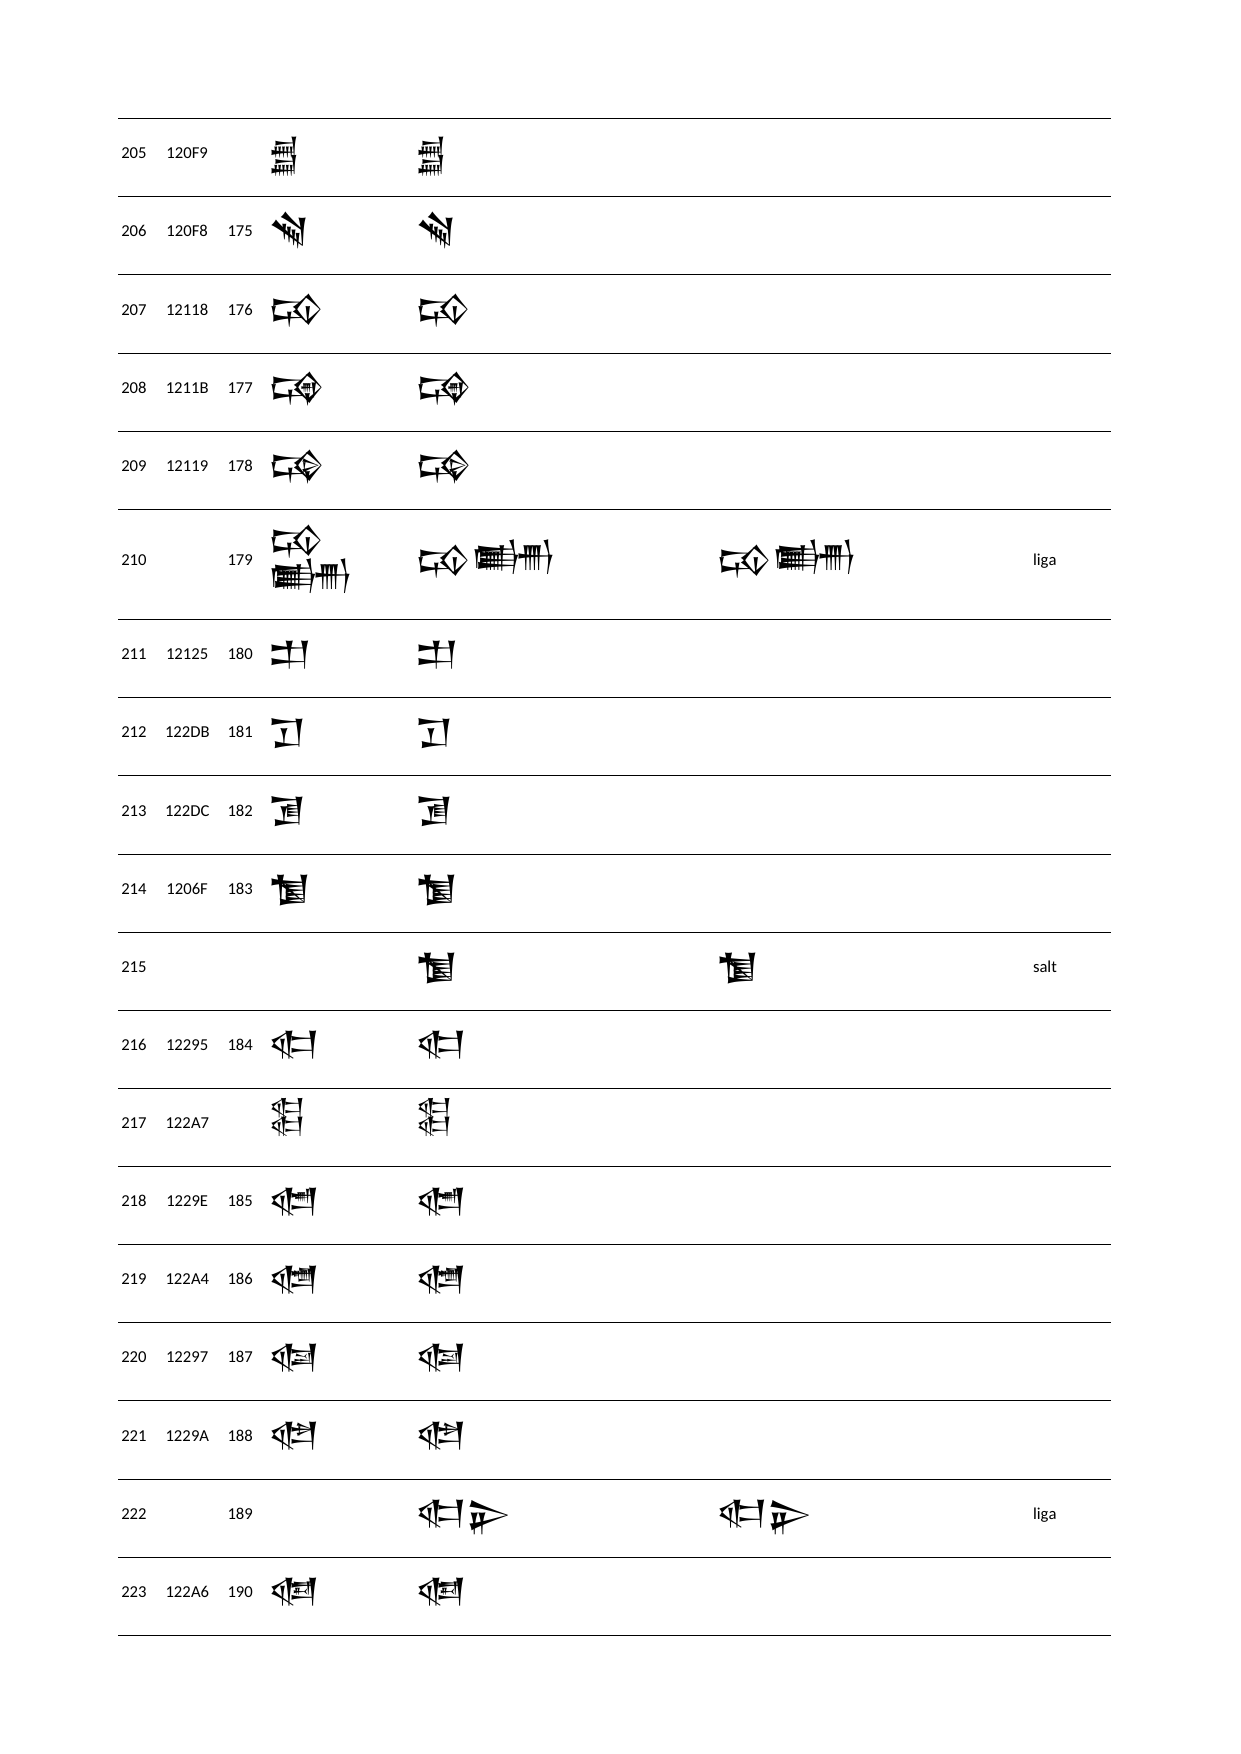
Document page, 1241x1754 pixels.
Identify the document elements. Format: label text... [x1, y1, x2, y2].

table_cell [1030, 275, 1111, 352]
table_cell 122A4 [160, 1245, 214, 1322]
table_cell 𒊤 [266, 1245, 412, 1322]
table_cell 175 [214, 197, 266, 274]
table_cell 223 [118, 1558, 160, 1635]
table_cell 12297 [160, 1323, 214, 1400]
table_cell 𒊕𒉌 [412, 1480, 713, 1557]
table_cell [713, 620, 1030, 697]
table_cell 215 [118, 933, 160, 1010]
table_cell [1030, 620, 1111, 697]
table_cell [266, 933, 412, 1010]
table_cell 184 [214, 1011, 266, 1088]
table_cell 211 [118, 620, 160, 697]
table_cell 209 [118, 432, 160, 509]
table_cell 𒊕 [266, 1011, 412, 1088]
table_cell [713, 855, 1030, 932]
table_cell [713, 354, 1030, 431]
table_cell 208 [118, 354, 160, 431]
table_cell [713, 1245, 1030, 1322]
table_cell [1030, 855, 1111, 932]
table_cell [713, 698, 1030, 775]
table_cell 218 [118, 1167, 160, 1244]
table_cell 𒁯 [713, 933, 1030, 1010]
table_cell 𒃸 [412, 197, 713, 274]
table_cell 𒁯 [412, 855, 713, 932]
table_cell 190 [214, 1558, 266, 1635]
table_cell 𒄥 [412, 620, 713, 697]
table_cell [713, 1011, 1030, 1088]
table_cell 220 [118, 1323, 160, 1400]
table_cell [1030, 776, 1111, 853]
table_cell 205 [118, 119, 160, 196]
table_cell 212 [118, 698, 160, 775]
table_cell [1030, 119, 1111, 196]
table_cell [713, 119, 1030, 196]
table_cell 185 [214, 1167, 266, 1244]
table_cell 𒊕 [412, 1011, 713, 1088]
table_cell 206 [118, 197, 160, 274]
table_cell [1030, 1558, 1111, 1635]
table_cell 𒄘𒌧 [412, 510, 713, 619]
table_cell 122DB [160, 698, 214, 775]
table_cell 177 [214, 354, 266, 431]
table_cell 𒄘 [412, 275, 713, 352]
table_cell 222 [118, 1480, 160, 1557]
table_cell 12118 [160, 275, 214, 352]
table_cell 𒄘 [266, 275, 412, 352]
table_cell 𒋜 [412, 776, 713, 853]
table_cell [160, 1480, 214, 1557]
table_cell 𒋛 [412, 698, 713, 775]
table_cell 1229A [160, 1401, 214, 1478]
table_cell 179 [214, 510, 266, 619]
table_cell [713, 776, 1030, 853]
table_cell [1030, 354, 1111, 431]
table_cell 217 [118, 1089, 160, 1166]
table_cell 𒊕𒉌 [713, 1480, 1030, 1557]
table_cell 120F9 [160, 119, 214, 196]
table_cell 214 [118, 855, 160, 932]
table_cell 𒄘𒌧 [713, 510, 1030, 619]
table_cell 𒄥 [266, 620, 412, 697]
table_cell [713, 432, 1030, 509]
table_cell 186 [214, 1245, 266, 1322]
table_cell 181 [214, 698, 266, 775]
table_cell [1030, 432, 1111, 509]
table_cell 1211B [160, 354, 214, 431]
table_cell 207 [118, 275, 160, 352]
table_cell [1030, 197, 1111, 274]
table_cell 𒋛 [266, 698, 412, 775]
table_cell 122DC [160, 776, 214, 853]
table_cell 1206F [160, 855, 214, 932]
table_cell 1229E [160, 1167, 214, 1244]
table_cell 𒊞 [266, 1167, 412, 1244]
table_cell [713, 1323, 1030, 1400]
table_cell [214, 933, 266, 1010]
table_cell 221 [118, 1401, 160, 1478]
table_cell liga [1030, 1480, 1111, 1557]
table_cell 𒊧 [412, 1089, 713, 1166]
table_cell salt [1030, 933, 1111, 1010]
table_cell [1030, 1401, 1111, 1478]
table_cell 12295 [160, 1011, 214, 1088]
table_cell 𒊗 [412, 1323, 713, 1400]
table_cell [713, 1401, 1030, 1478]
table_cell 𒊚 [266, 1401, 412, 1478]
table_cell 𒊚 [412, 1401, 713, 1478]
table_cell [713, 1558, 1030, 1635]
table_cell 𒄘𒌧 [266, 510, 412, 619]
table_cell [713, 275, 1030, 352]
table_cell 180 [214, 620, 266, 697]
table_cell liga [1030, 510, 1111, 619]
table_cell 𒊦 [266, 1558, 412, 1635]
table_cell 𒊗 [266, 1323, 412, 1400]
table_cell [266, 1480, 412, 1557]
table_cell 213 [118, 776, 160, 853]
table_cell 188 [214, 1401, 266, 1478]
table_cell 216 [118, 1011, 160, 1088]
table_cell 𒄛 [412, 354, 713, 431]
table_cell [214, 1089, 266, 1166]
table_cell 120F8 [160, 197, 214, 274]
table_cell 𒊞 [412, 1167, 713, 1244]
table_cell [160, 933, 214, 1010]
table_cell 219 [118, 1245, 160, 1322]
table_cell 210 [118, 510, 160, 619]
table_cell 𒄙 [412, 432, 713, 509]
table_cell 𒄙 [266, 432, 412, 509]
table_cell 12119 [160, 432, 214, 509]
table_cell 𒋜 [266, 776, 412, 853]
table_cell 122A6 [160, 1558, 214, 1635]
table_cell 176 [214, 275, 266, 352]
table_cell 189 [214, 1480, 266, 1557]
table_cell [1030, 698, 1111, 775]
table_cell 187 [214, 1323, 266, 1400]
table_cell 𒃹 [266, 119, 412, 196]
table_cell 122A7 [160, 1089, 214, 1166]
table_cell 𒃹 [412, 119, 713, 196]
table_cell [1030, 1167, 1111, 1244]
table_cell [1030, 1089, 1111, 1166]
table_cell 183 [214, 855, 266, 932]
table_cell 𒊧 [266, 1089, 412, 1166]
table_cell 𒊦 [412, 1558, 713, 1635]
table_cell [713, 1167, 1030, 1244]
table_cell 𒃸 [266, 197, 412, 274]
table_cell 𒊤 [412, 1245, 713, 1322]
table_cell 178 [214, 432, 266, 509]
table_cell [713, 1089, 1030, 1166]
table_cell [1030, 1011, 1111, 1088]
table_cell [1030, 1323, 1111, 1400]
table_cell 𒁯 [266, 855, 412, 932]
table_cell 𒄛 [266, 354, 412, 431]
table_cell 𒁯 [412, 933, 713, 1010]
table_cell 182 [214, 776, 266, 853]
table_cell [214, 119, 266, 196]
table_cell [1030, 1245, 1111, 1322]
table_cell [713, 197, 1030, 274]
table_cell [160, 510, 214, 619]
table_cell 12125 [160, 620, 214, 697]
